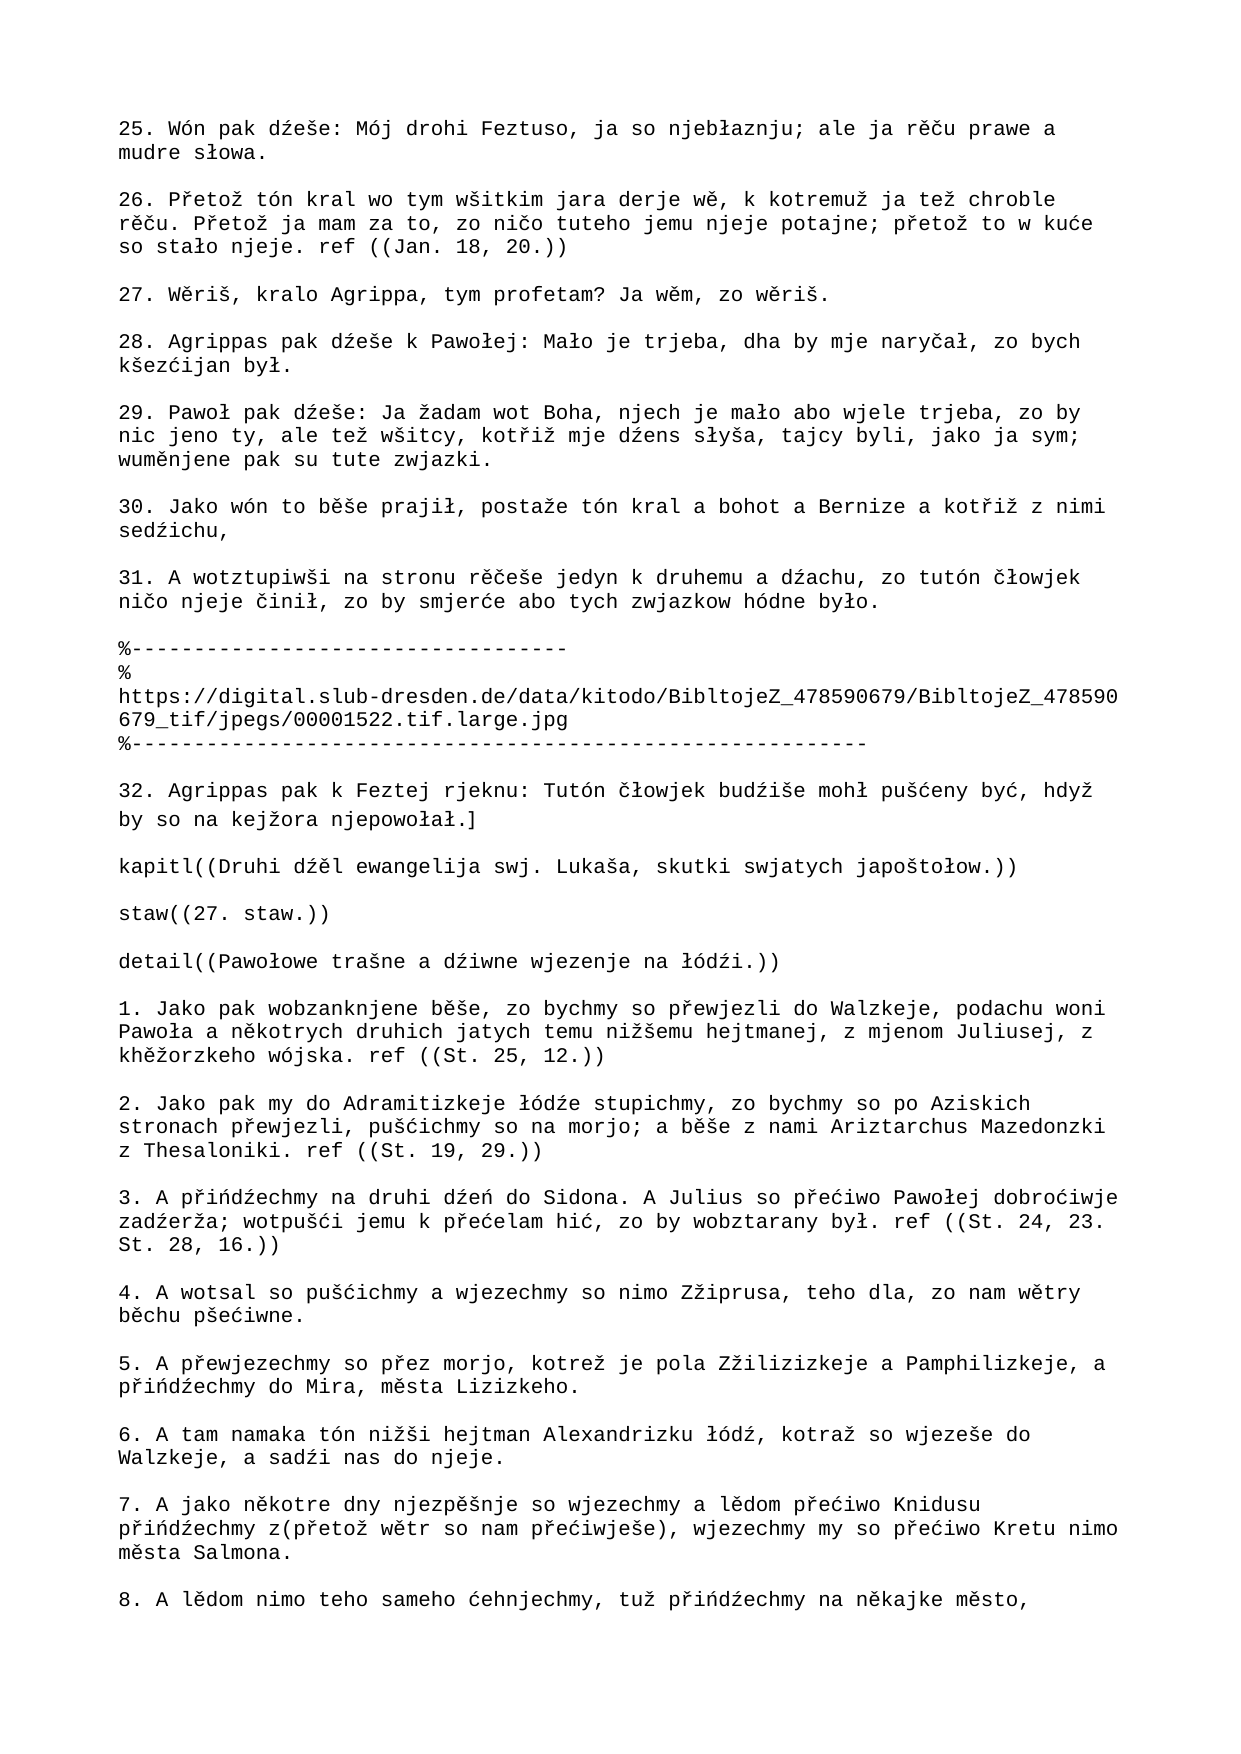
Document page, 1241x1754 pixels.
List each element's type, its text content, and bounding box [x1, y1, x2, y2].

text kapitl((Druhi dźěl ewangelija swj. Lukaša, skutki swjatych japoštołow.)) [118, 856, 1122, 880]
text 3. A přińdźechmy na druhi dźeń do Sidona. A Julius so přećiwo Pawołej dobroćiwje zadźerža; wotpušći jemu k přećelam hić, zo by wobztarany był. ref ((St. 24, 23. St. 28, 16.)) [118, 1187, 1122, 1258]
text 1. Jako pak wobzanknjene běše, zo bychmy so přewjezli do Walzkeje, podachu woni Pawoła a někotrych druhich jatych temu nižšemu hejtmanej, z mjenom Juliusej, z khěžorzkeho wójska. ref ((St. 25, 12.)) [118, 998, 1122, 1069]
text staw((27. staw.)) [118, 903, 1122, 927]
text 26. Přetož tón kral wo tym wšitkim jara derje wě, k kotremuž ja tež chroble rěču. Přetož ja mam za to, zo ničo tuteho jemu njeje potajne; přetož to w kuće so stało njeje. ref ((Jan. 18, 20.)) [118, 189, 1122, 260]
text detail((Pawołowe trašne a dźiwne wjezenje na łódźi.)) [118, 951, 1122, 974]
text 4. A wotsal so pušćichmy a wjezechmy so nimo Zžiprusa, teho dla, zo nam wětry běchu pšećiwne. [118, 1282, 1122, 1329]
text 8. A lědom nimo teho sameho ćehnjechmy, tuž přińdźechmy na někajke město, [118, 1589, 1122, 1613]
text 32. Agrippas pak k Feztej rjeknu: Tutón čłowjek budźiše mohł pušćeny być, hdyž by so na kejžora njepowołał.] [118, 780, 1122, 832]
text 31. A wotztupiwši na stronu rěčeše jedyn k druhemu a dźachu, zo tutón čłowjek ničo njeje činił, zo by smjerće abo tych zwjazkow hódne było. [118, 567, 1122, 615]
text 7. A jako někotre dny njezpěšnje so wjezechmy a lědom přećiwo Knidusu přińdźechmy z(přetož wětr so nam přećiwješe), wjezechmy my so přećiwo Kretu nimo města Salmona. [118, 1494, 1122, 1565]
text %----------------------------------------------------------- [118, 733, 1122, 757]
text 30. Jako wón to běše prajił, postaže tón kral a bohot a Bernize a kotřiž z nimi sedźichu, [118, 496, 1122, 544]
text %----------------------------------- [118, 638, 1122, 662]
text 29. Pawoł pak dźeše: Ja žadam wot Boha, njech je mało abo wjele trjeba, zo by nic jeno ty, ale tež wšitcy, kotřiž mje dźens słyša, tajcy byli, jako ja sym; wuměnjene pak su tute zwjazki. [118, 402, 1122, 473]
text 6. A tam namaka tón nižši hejtman Alexandrizku łódź, kotraž so wjezeše do Walzkeje, a sadźi nas do njeje. [118, 1423, 1122, 1471]
text 2. Jako pak my do Adramitizkeje łódźe stupichmy, zo bychmy so po Aziskich stronach přewjezli, pušćichmy so na morjo; a běše z nami Ariztarchus Mazedonzki z Thesaloniki. ref ((St. 19, 29.)) [118, 1092, 1122, 1163]
text 28. Agrippas pak dźeše k Pawołej: Mało je trjeba, dha by mje naryčał, zo bych kšezćijan był. [118, 331, 1122, 378]
text % https://digital.slub-dresden.de/data/kitodo/BibltojeZ_478590679/BibltojeZ_478590679_tif/jpegs/00001522.tif.large.jpg [118, 662, 1122, 733]
text 27. Wěriš, kralo Agrippa, tym profetam? Ja wěm, zo wěriš. [118, 284, 1122, 307]
text 25. Wón pak dźeše: Mój drohi Feztuso, ja so njebłaznju; ale ja rěču prawe a mudre słowa. [118, 118, 1122, 165]
text 5. A přewjezechmy so přez morjo, kotrež je pola Zžilizizkeje a Pamphilizkeje, a přińdźechmy do Mira, města Lizizkeho. [118, 1353, 1122, 1400]
